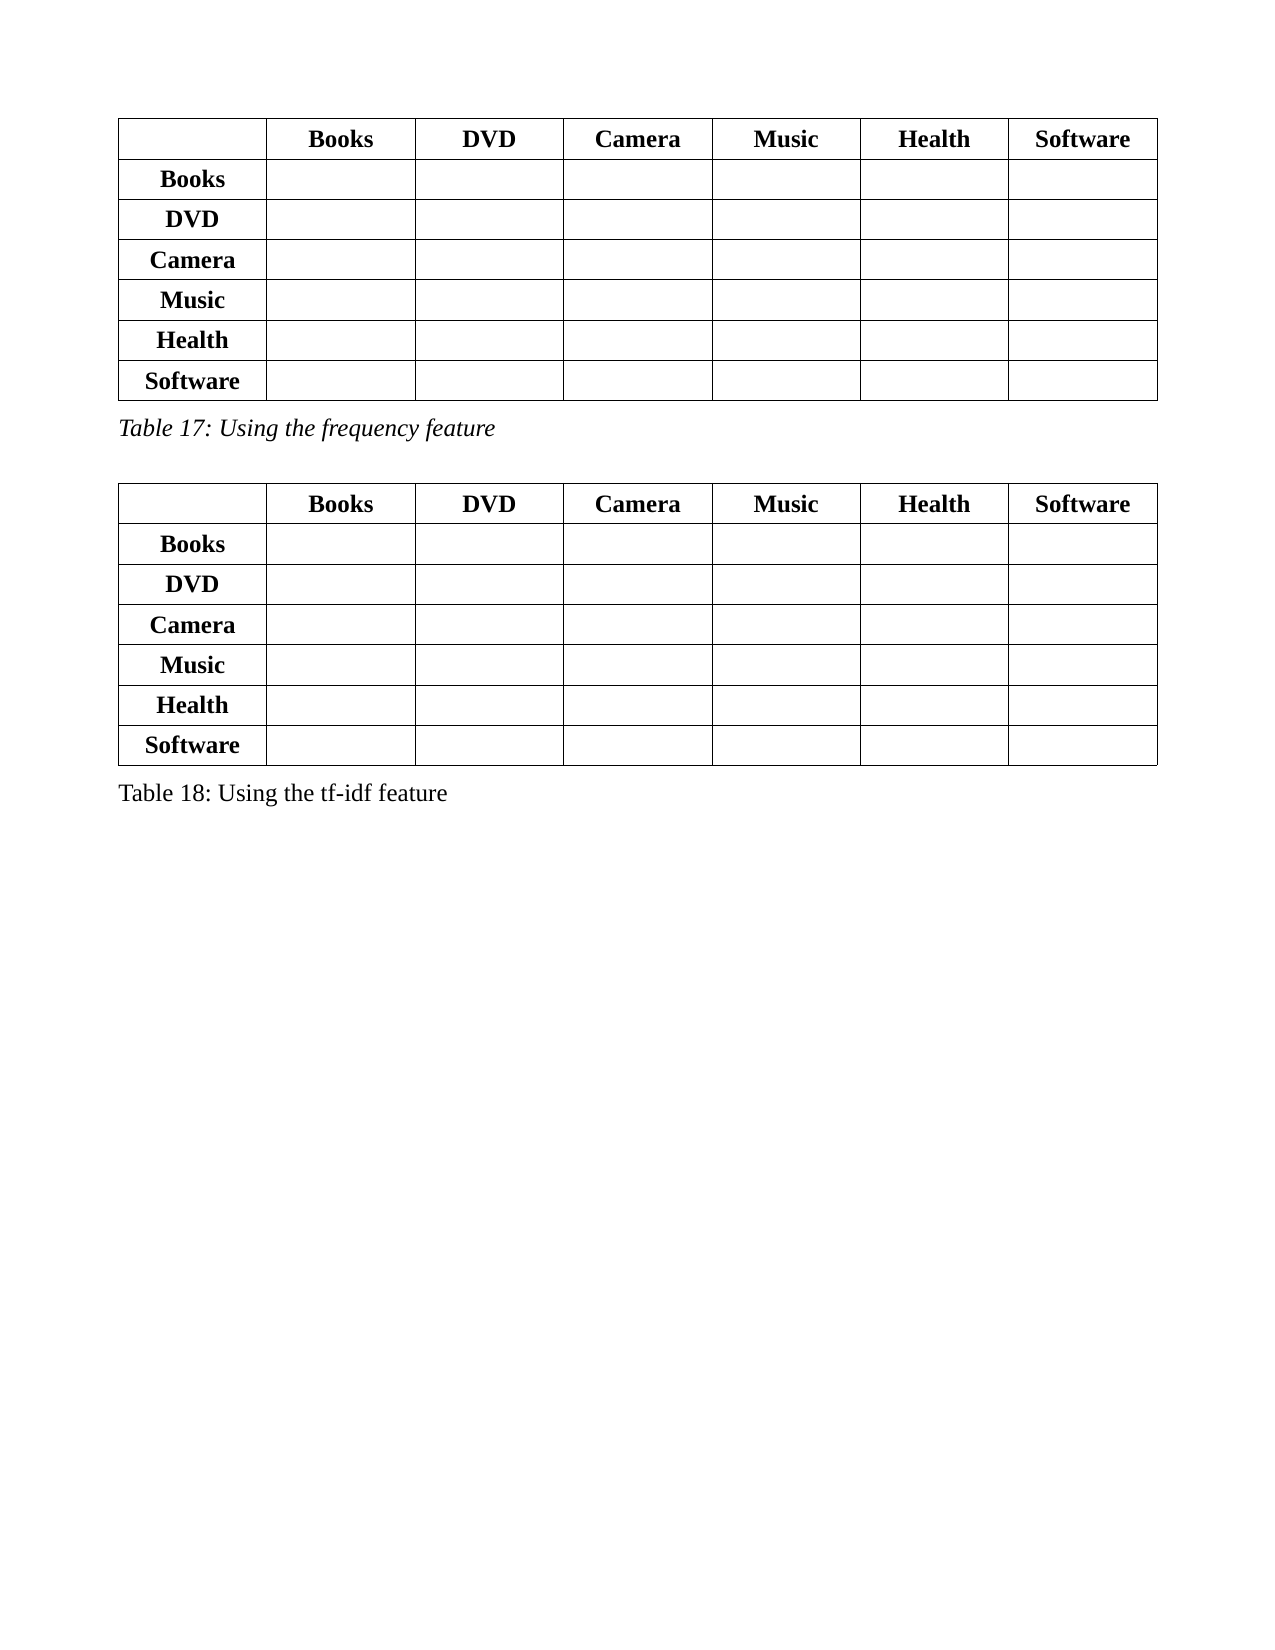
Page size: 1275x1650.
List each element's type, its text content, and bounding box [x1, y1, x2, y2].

table_cell Software [119, 361, 266, 400]
table_cell [416, 726, 563, 765]
table_cell [1009, 726, 1157, 765]
table_header Software [1009, 119, 1157, 158]
table_cell [564, 240, 712, 279]
table_cell [416, 240, 563, 279]
table_cell Health [119, 686, 266, 725]
table_cell [267, 200, 415, 239]
table_header DVD [416, 484, 563, 523]
table_cell [861, 605, 1008, 644]
table_cell [713, 200, 860, 239]
table_cell [1009, 361, 1157, 400]
table_header Music [713, 119, 860, 158]
table_cell [267, 645, 415, 684]
table_cell [861, 240, 1008, 279]
table_cell [416, 200, 563, 239]
table_cell [564, 200, 712, 239]
table_cell [713, 240, 860, 279]
table_cell [713, 280, 860, 320]
table_cell [861, 524, 1008, 563]
table_cell [861, 361, 1008, 400]
table_cell [713, 565, 860, 604]
table_cell [267, 361, 415, 400]
table_cell [267, 280, 415, 320]
table_header Health [861, 119, 1008, 158]
table_cell [564, 361, 712, 400]
table_cell [1009, 686, 1157, 725]
table_cell [564, 160, 712, 199]
table_cell [416, 280, 563, 320]
table_cell [564, 645, 712, 684]
table_cell [564, 565, 712, 604]
table_cell [416, 605, 563, 644]
table_cell [564, 605, 712, 644]
text Table 18: Using the tf-idf feature [118, 778, 1157, 806]
table_cell [861, 200, 1008, 239]
table_header Camera [564, 484, 712, 523]
table_cell [564, 280, 712, 320]
table_cell [713, 361, 860, 400]
table_cell Music [119, 280, 266, 320]
table_header Music [713, 484, 860, 523]
table_header Books [267, 484, 415, 523]
table_cell [713, 524, 860, 563]
table_cell [713, 160, 860, 199]
table_cell [267, 321, 415, 360]
table_cell [416, 160, 563, 199]
table_cell [267, 686, 415, 725]
table_cell [564, 686, 712, 725]
table_header DVD [416, 119, 563, 158]
table_cell [267, 605, 415, 644]
table_cell [267, 240, 415, 279]
table_cell [416, 645, 563, 684]
table_cell [861, 160, 1008, 199]
table_cell [861, 565, 1008, 604]
table_cell [861, 726, 1008, 765]
table_cell [713, 321, 860, 360]
table_cell [564, 524, 712, 563]
table_cell Software [119, 726, 266, 765]
table_cell [1009, 280, 1157, 320]
table_cell [1009, 240, 1157, 279]
table_cell [1009, 321, 1157, 360]
table_cell [267, 726, 415, 765]
table_cell [861, 280, 1008, 320]
table_cell DVD [119, 200, 266, 239]
table_cell [1009, 605, 1157, 644]
table_header Health [861, 484, 1008, 523]
table_cell [416, 565, 563, 604]
table_cell [267, 565, 415, 604]
table_cell [713, 686, 860, 725]
table_cell Camera [119, 605, 266, 644]
table_cell [1009, 524, 1157, 563]
table_cell [713, 605, 860, 644]
table_cell [416, 686, 563, 725]
table_header Software [1009, 484, 1157, 523]
table_cell [416, 361, 563, 400]
table_cell Books [119, 160, 266, 199]
table_cell [1009, 160, 1157, 199]
table_cell [1009, 645, 1157, 684]
table_cell Camera [119, 240, 266, 279]
table_header Books [267, 119, 415, 158]
table_cell [267, 524, 415, 563]
table_cell [564, 321, 712, 360]
text Table 17: Using the frequency feature [118, 413, 1157, 442]
table_cell [564, 726, 712, 765]
table_cell Health [119, 321, 266, 360]
table_cell [416, 321, 563, 360]
table_cell [1009, 565, 1157, 604]
table_cell [861, 686, 1008, 725]
table_cell Books [119, 524, 266, 563]
table_cell [861, 321, 1008, 360]
table_cell [267, 160, 415, 199]
table_cell Music [119, 645, 266, 684]
table_cell [416, 524, 563, 563]
table_cell [713, 726, 860, 765]
table_header [119, 119, 266, 158]
table_cell [1009, 200, 1157, 239]
table_header [119, 484, 266, 523]
table_cell [861, 645, 1008, 684]
table_cell [713, 645, 860, 684]
table_cell DVD [119, 565, 266, 604]
table_header Camera [564, 119, 712, 158]
